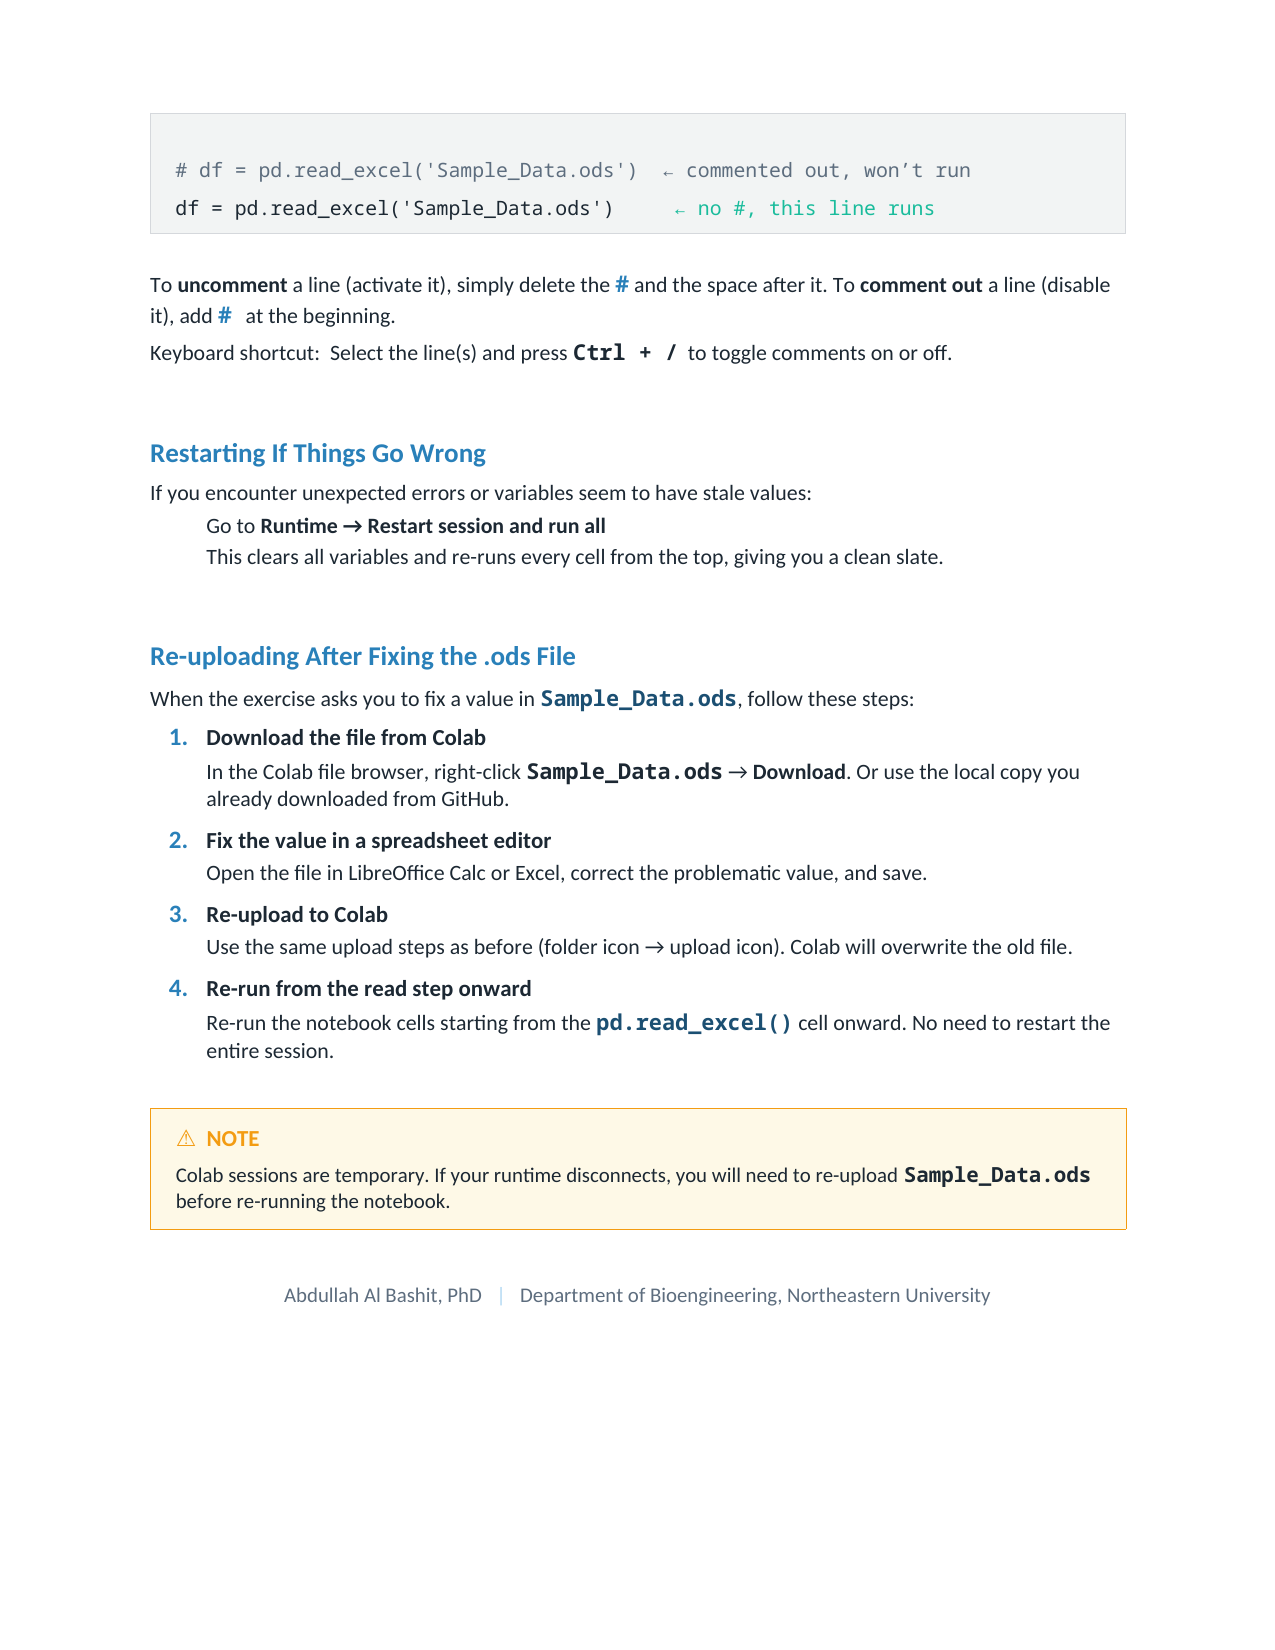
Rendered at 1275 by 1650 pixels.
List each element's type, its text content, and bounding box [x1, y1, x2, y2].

table_header # df = pd.read_excel('Sample_Data.ods') ← commented out, won’t run df = pd.read_excel('Sample_Data.ods') ← no #, this line runs [151, 114, 1125, 233]
text When the exercise asks you to fix a value in Sample_Data.ods, follow these steps: [150, 683, 1125, 713]
text In the Colab file browser, right-click Sample_Data.ods → Download. Or use the local copy you already downloaded from GitHub. [206, 756, 1125, 812]
list Re-run from the read step onward [169, 972, 1125, 1003]
text Open the file in LibreOffice Calc or Excel, correct the problematic value, and save. [206, 859, 1125, 886]
table_header ⚠ NOTE Colab sessions are temporary. If your runtime disconnects, you will need to re-upload Sample_Data.ods before re-running the notebook. [151, 1109, 1126, 1229]
list Fix the value in a spreadsheet editor [169, 825, 1125, 855]
text Go to Runtime → Restart session and run all [206, 512, 1125, 539]
text Re-run the notebook cells starting from the pd.read_excel() cell onward. No need to restart the entire session. [206, 1007, 1125, 1063]
subtitle Restarting If Things Go Wrong [150, 436, 1125, 469]
subtitle Re-uploading After Fixing the .ods File [150, 639, 1125, 672]
text Keyboard shortcut: Select the line(s) and press Ctrl + / to toggle comments on or off. [150, 336, 1125, 366]
text If you encounter unexpected errors or variables seem to have stale values: [150, 479, 1125, 506]
text This clears all variables and re-runs every cell from the top, giving you a clean slate. [206, 543, 1125, 570]
text Abdullah Al Bashit, PhD | Department of Bioengineering, Northeastern University [150, 1282, 1125, 1307]
text Use the same upload steps as before (folder icon → upload icon). Colab will overwrite the old file. [206, 933, 1125, 960]
list Download the file from Colab [169, 721, 1125, 752]
text To uncomment a line (activate it), simply delete the # and the space after it. To comment out a line (disable it), add # at the beginning. [150, 268, 1125, 330]
list Re-upload to Colab [169, 898, 1125, 929]
